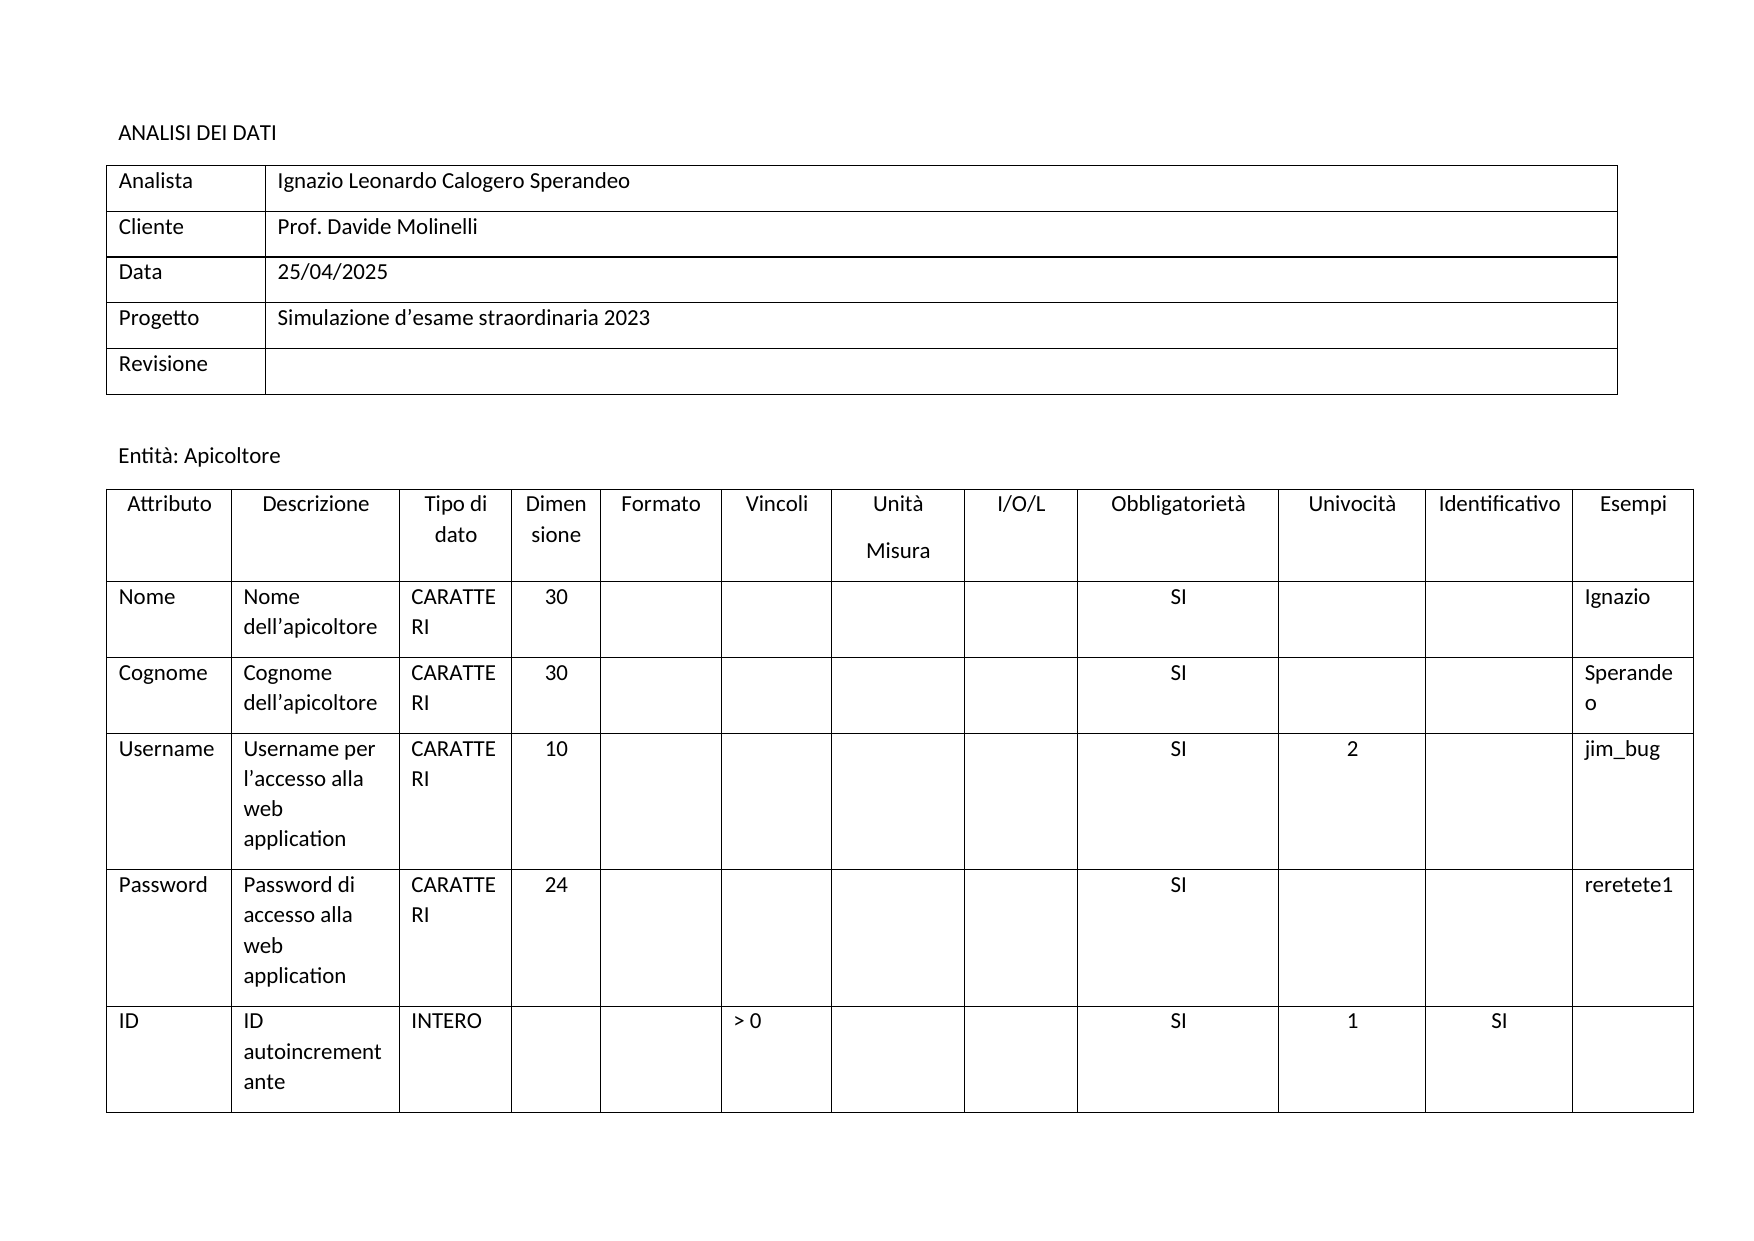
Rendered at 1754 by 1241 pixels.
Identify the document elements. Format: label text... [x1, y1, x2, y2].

table_cell Simulazione d’esame straordinaria 2023 [266, 303, 1617, 348]
table_cell 2 [1279, 734, 1425, 869]
table_cell Sperandeo [1573, 658, 1693, 733]
table_cell SI [1078, 658, 1278, 733]
table_cell [965, 1007, 1077, 1112]
table_cell [965, 582, 1077, 657]
table_cell Password di accesso alla web application [232, 870, 399, 1006]
table_cell ID autoincrementante [232, 1007, 399, 1112]
table_cell [1279, 582, 1425, 657]
table_cell SI [1426, 1007, 1572, 1112]
table_cell [1279, 870, 1425, 1006]
table_cell [832, 582, 964, 657]
table_cell Revisione [107, 349, 265, 394]
table_header Attributo [107, 490, 231, 581]
table_cell CARATTERI [400, 582, 511, 657]
table_cell [832, 658, 964, 733]
table_cell [1426, 658, 1572, 733]
table_header Obbligatorietà [1078, 490, 1278, 581]
table_cell [266, 349, 1617, 394]
table_cell > 0 [722, 1007, 831, 1112]
table_cell [965, 734, 1077, 869]
table_cell Password [107, 870, 231, 1006]
table_cell [832, 734, 964, 869]
table_cell Nome [107, 582, 231, 657]
table_cell [722, 734, 831, 869]
table_cell [832, 870, 964, 1006]
table_cell [601, 658, 721, 733]
table_cell 30 [512, 658, 600, 733]
table_cell [832, 1007, 964, 1112]
table_cell [1426, 582, 1572, 657]
table_cell Username per l’accesso alla web application [232, 734, 399, 869]
table_header Ignazio Leonardo Calogero Sperandeo [266, 166, 1617, 211]
table_cell Cognome [107, 658, 231, 733]
table_cell [722, 870, 831, 1006]
table_cell [601, 734, 721, 869]
table_cell Cognome dell’apicoltore [232, 658, 399, 733]
table_cell Username [107, 734, 231, 869]
table_header Formato [601, 490, 721, 581]
table_cell 10 [512, 734, 600, 869]
table_cell SI [1078, 734, 1278, 869]
table_cell CARATTERI [400, 658, 511, 733]
table_cell 25/04/2025 [266, 258, 1617, 302]
text Entità: Apicoltore [118, 442, 1606, 469]
table_header Univocità [1279, 490, 1425, 581]
table_cell [601, 1007, 721, 1112]
table_header Esempi [1573, 490, 1693, 581]
table_header Identificativo [1426, 490, 1572, 581]
table_header Tipo di dato [400, 490, 511, 581]
table_cell [965, 658, 1077, 733]
table_cell 30 [512, 582, 600, 657]
table_cell reretete1 [1573, 870, 1693, 1006]
table_cell Cliente [107, 212, 265, 256]
table_cell INTERO [400, 1007, 511, 1112]
table_cell [722, 658, 831, 733]
table_cell [1426, 734, 1572, 869]
table_header Dimensione [512, 490, 600, 581]
table_cell jim_bug [1573, 734, 1693, 869]
table_cell 1 [1279, 1007, 1425, 1112]
table_header Descrizione [232, 490, 399, 581]
table_cell [965, 870, 1077, 1006]
table_header Analista [107, 166, 265, 211]
table_cell Ignazio [1573, 582, 1693, 657]
table_header I/O/L [965, 490, 1077, 581]
table_cell CARATTERI [400, 734, 511, 869]
table_cell ID [107, 1007, 231, 1112]
table_cell Data [107, 258, 265, 302]
table_header Vincoli [722, 490, 831, 581]
table_cell SI [1078, 1007, 1278, 1112]
table_header Unità Misura [832, 490, 964, 581]
table_cell SI [1078, 870, 1278, 1006]
table_cell [601, 582, 721, 657]
text ANALISI DEI DATI [118, 118, 1606, 146]
table_cell Nome dell’apicoltore [232, 582, 399, 657]
table_cell [512, 1007, 600, 1112]
table_cell SI [1078, 582, 1278, 657]
table_cell 24 [512, 870, 600, 1006]
table_cell Progetto [107, 303, 265, 348]
table_cell [1426, 870, 1572, 1006]
table_cell [1279, 658, 1425, 733]
table_cell [722, 582, 831, 657]
table_cell Prof. Davide Molinelli [266, 212, 1617, 256]
table_cell CARATTERI [400, 870, 511, 1006]
table_cell [1573, 1007, 1693, 1112]
table_cell [601, 870, 721, 1006]
